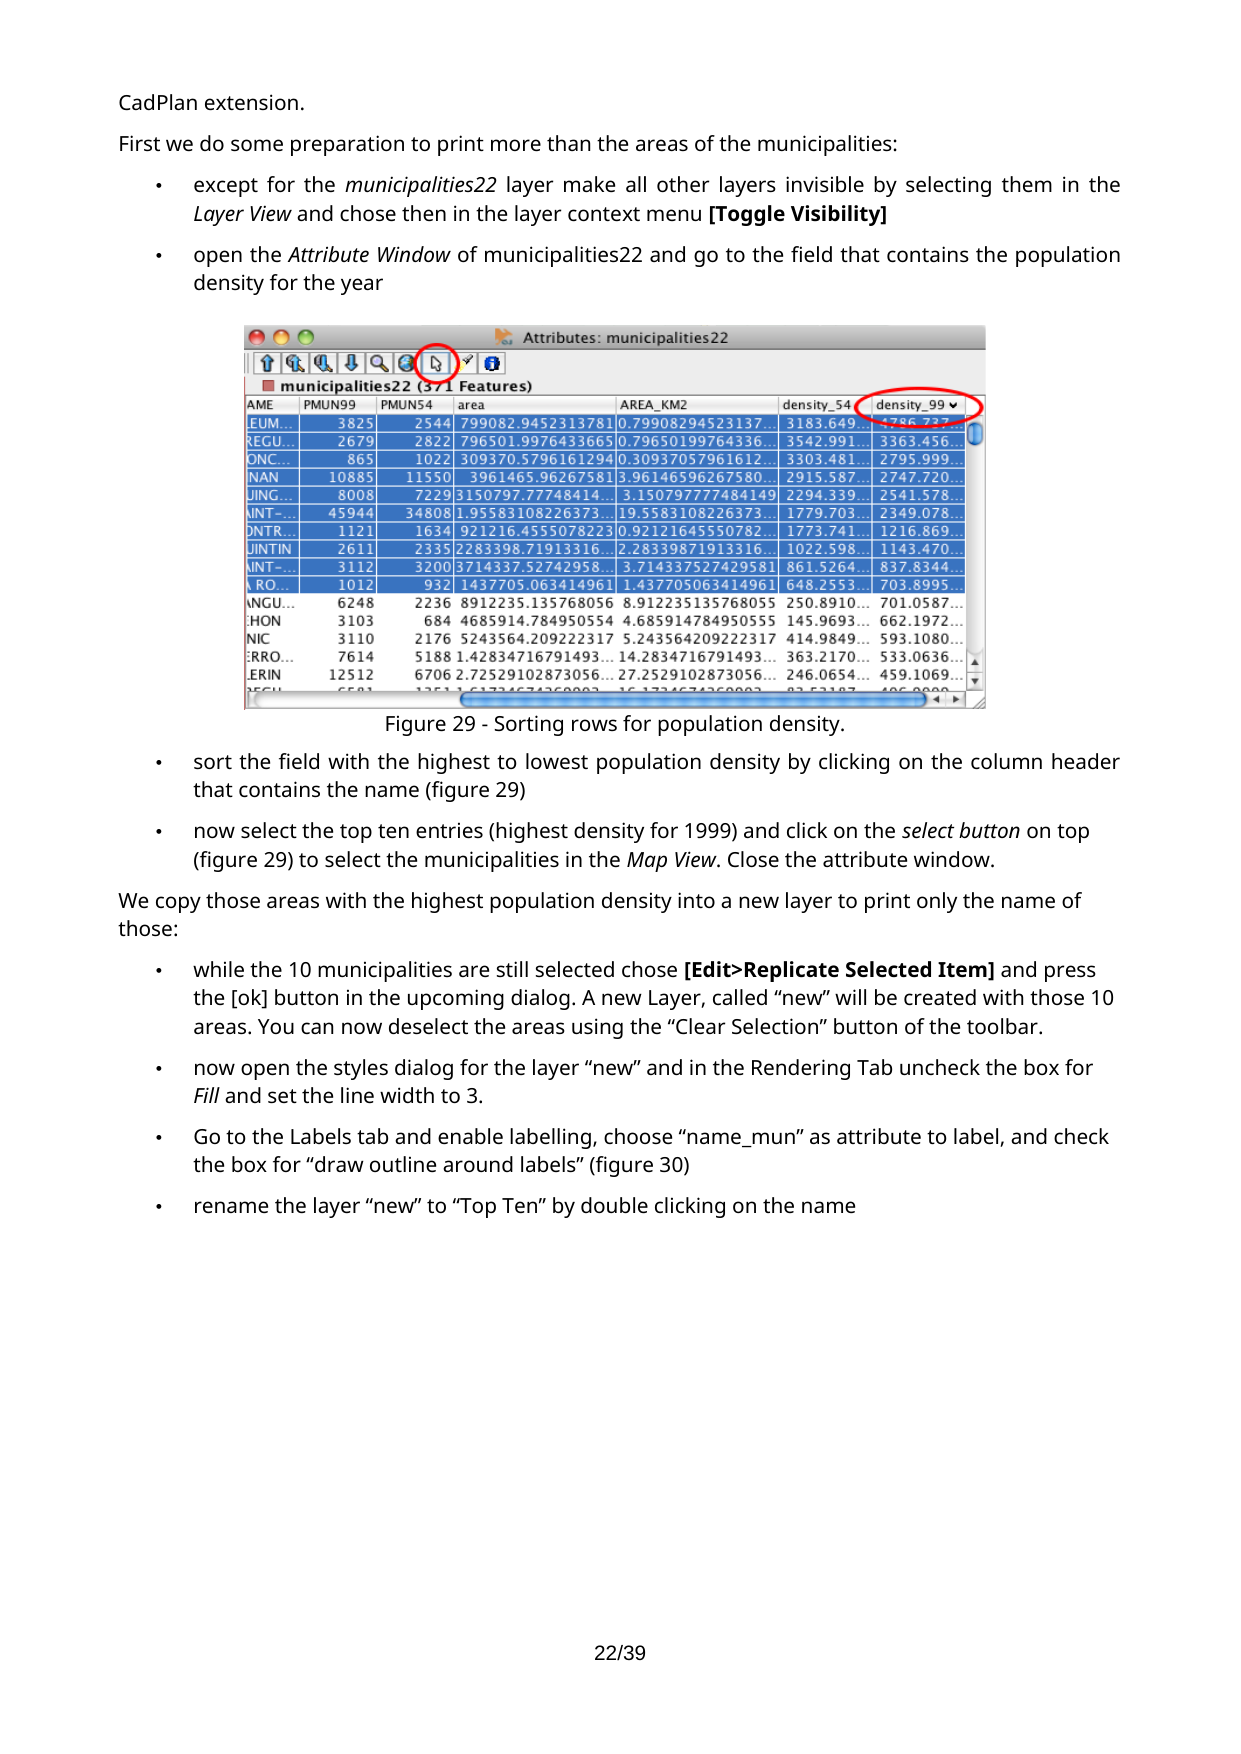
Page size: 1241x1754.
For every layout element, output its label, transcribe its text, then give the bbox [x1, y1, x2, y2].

list Go to the Labels tab and enable labelling, choose “name_mun” as attribute to label, and check the box for “draw outline around labels” (figure 30) [156, 1122, 1122, 1179]
text We copy those areas with the highest population density into a new layer to print only the name of those: [118, 886, 1122, 943]
text CadPlan extension. [118, 88, 1122, 117]
text First we do some preparation to print more than the areas of the municipalities: [118, 129, 1122, 158]
list now open the styles dialog for the layer “new” and in the Rendering Tab uncheck the box for Fill and set the line width to 3. [156, 1053, 1122, 1109]
list while the 10 municipalities are still selected chose [Edit>Replicate Selected Item] and press the [ok] button in the upcoming dialog. A new Layer, called “new” will be created with those 10 areas. You can now deselect the areas using the “Clear Selection” button of the toolbar. [156, 955, 1122, 1040]
list sort the field with the highest to lowest population density by clicking on the column header that contains the name (figure 29) [156, 309, 1122, 804]
list open the Attribute Window of municipalities22 and go to the field that contains the population density for the year [156, 240, 1122, 297]
list rename the layer “new” to “Top Ten” by double clicking on the name [156, 1191, 1122, 1220]
list now select the top ten entries (highest density for 1999) and click on the select button on top (figure 29) to select the municipalities in the Map View. Close the attribute window. [156, 816, 1122, 873]
list except for the municipalities22 layer make all other layers invisible by selecting them in the Layer View and chose then in the layer context menu [Toggle Visibility] [156, 170, 1122, 227]
list Figure 29 - Sorting rows for population density. [176, 337, 1053, 738]
picture [244, 325, 986, 710]
